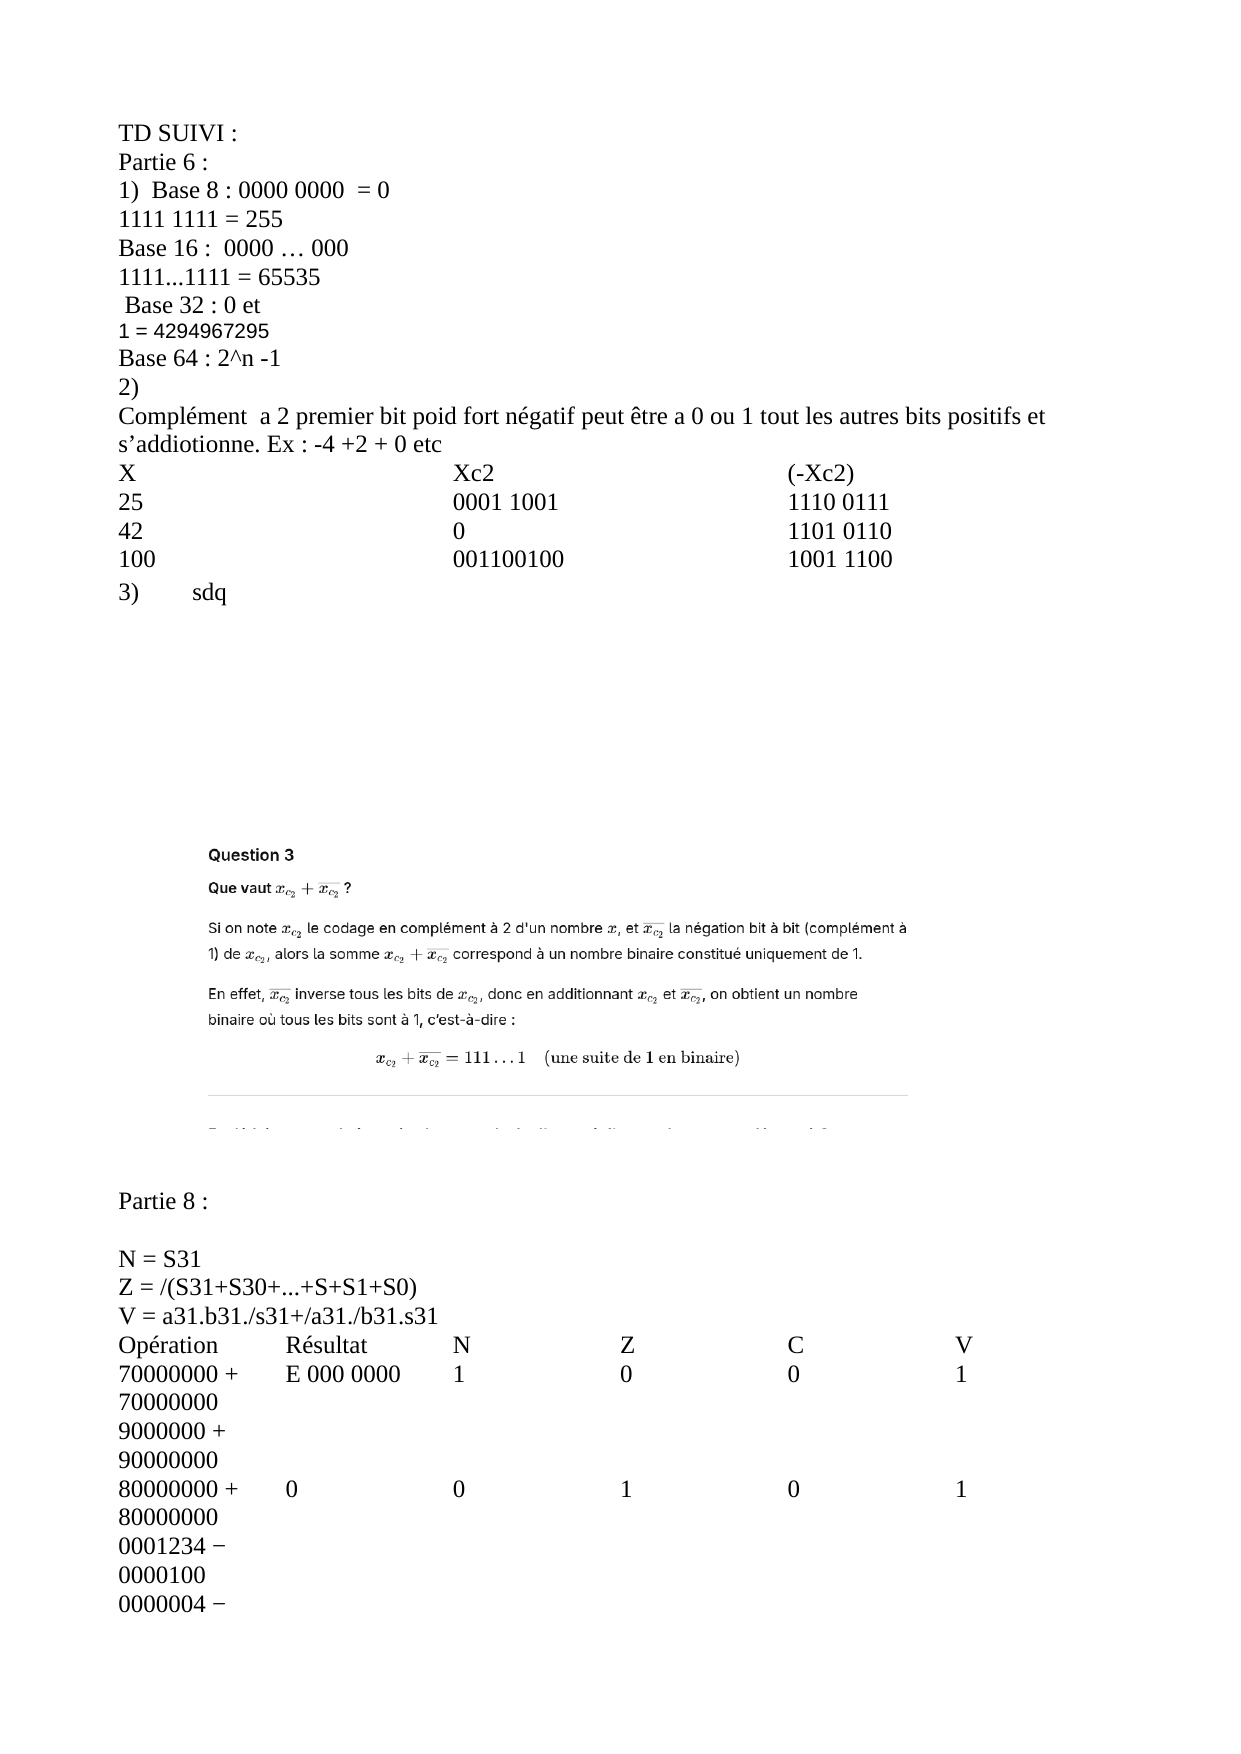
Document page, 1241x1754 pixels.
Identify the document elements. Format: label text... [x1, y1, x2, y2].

table_cell [620, 1416, 787, 1474]
table_cell 0 [453, 1474, 620, 1531]
table_cell 001100100 [453, 545, 787, 577]
text Complément a 2 premier bit poid fort négatif peut être a 0 ou 1 tout les autres bits positifs et s’addiotionne. Ex : -4 +2 + 0 etc [118, 401, 1122, 458]
table_cell 25 [118, 487, 453, 516]
table_cell 100 [118, 545, 453, 577]
table_cell [955, 1531, 1122, 1589]
text V = a31.b31./s31+/a31./b31.s31 [118, 1301, 1122, 1330]
text 1111...1111 = 65535 [118, 262, 1122, 291]
text Partie 6 : [118, 147, 1122, 176]
table_cell [788, 1589, 955, 1617]
table_cell [955, 1416, 1122, 1474]
text TD SUIVI : [118, 118, 1122, 147]
table_cell 1 [955, 1359, 1122, 1416]
text Partie 8 : [118, 1186, 1122, 1215]
table_header (-Xc2) [788, 458, 1122, 487]
table_cell [285, 1531, 453, 1589]
text Base 32 : 0 et [118, 291, 1122, 319]
table_cell 0001234 − 0000100 [118, 1531, 285, 1589]
table_cell [453, 1589, 620, 1617]
text Base 64 : 2^n -1 [118, 343, 1122, 372]
table_header N [453, 1330, 620, 1359]
table_cell [453, 1416, 620, 1474]
table_header V [955, 1330, 1122, 1359]
table_cell 1101 0110 [788, 516, 1122, 544]
table_cell [620, 1589, 787, 1617]
table_cell 0 [788, 1359, 955, 1416]
text 1111 1111 = 255 [118, 204, 1122, 233]
table_cell 1 [453, 1359, 620, 1416]
table_header X [118, 458, 453, 487]
table_cell [285, 1589, 453, 1617]
text 2) [118, 372, 1122, 401]
picture [118, 835, 1123, 1129]
table_cell [955, 1589, 1122, 1617]
table_cell 42 [118, 516, 453, 544]
table_cell 0 [620, 1359, 787, 1416]
table_cell 70000000 + 70000000 [118, 1359, 285, 1416]
table_header C [788, 1330, 955, 1359]
table_cell 1 [955, 1474, 1122, 1531]
table_cell [620, 1531, 787, 1589]
text 3) sdq [118, 577, 1122, 606]
table_cell [788, 1416, 955, 1474]
table_cell 1001 1100 [788, 545, 1122, 577]
table_cell [285, 1416, 453, 1474]
table_header Xc2 [453, 458, 787, 487]
table_cell [788, 1531, 955, 1589]
table_cell 0001 1001 [453, 487, 787, 516]
text N = S31 [118, 1244, 1122, 1272]
table_cell 0 [788, 1474, 955, 1531]
table_cell 1 [620, 1474, 787, 1531]
table_cell 0000004 − [118, 1589, 285, 1617]
table_cell [453, 1531, 620, 1589]
table_cell 0 [285, 1474, 453, 1531]
table_header Résultat [285, 1330, 453, 1359]
text Base 16 : 0000 … 000 [118, 233, 1122, 262]
text Z = /(S31+S30+...+S+S1+S0) [118, 1272, 1122, 1301]
text 1) Base 8 : 0000 0000 = 0 [118, 176, 1122, 204]
text 1 = 4294967295 [118, 319, 1122, 343]
table_cell 0 [453, 516, 787, 544]
table_header Z [620, 1330, 787, 1359]
table_header Opération [118, 1330, 285, 1359]
table_cell 1110 0111 [788, 487, 1122, 516]
table_cell E 000 0000 [285, 1359, 453, 1416]
table_cell 80000000 + 80000000 [118, 1474, 285, 1531]
table_cell 9000000 + 90000000 [118, 1416, 285, 1474]
